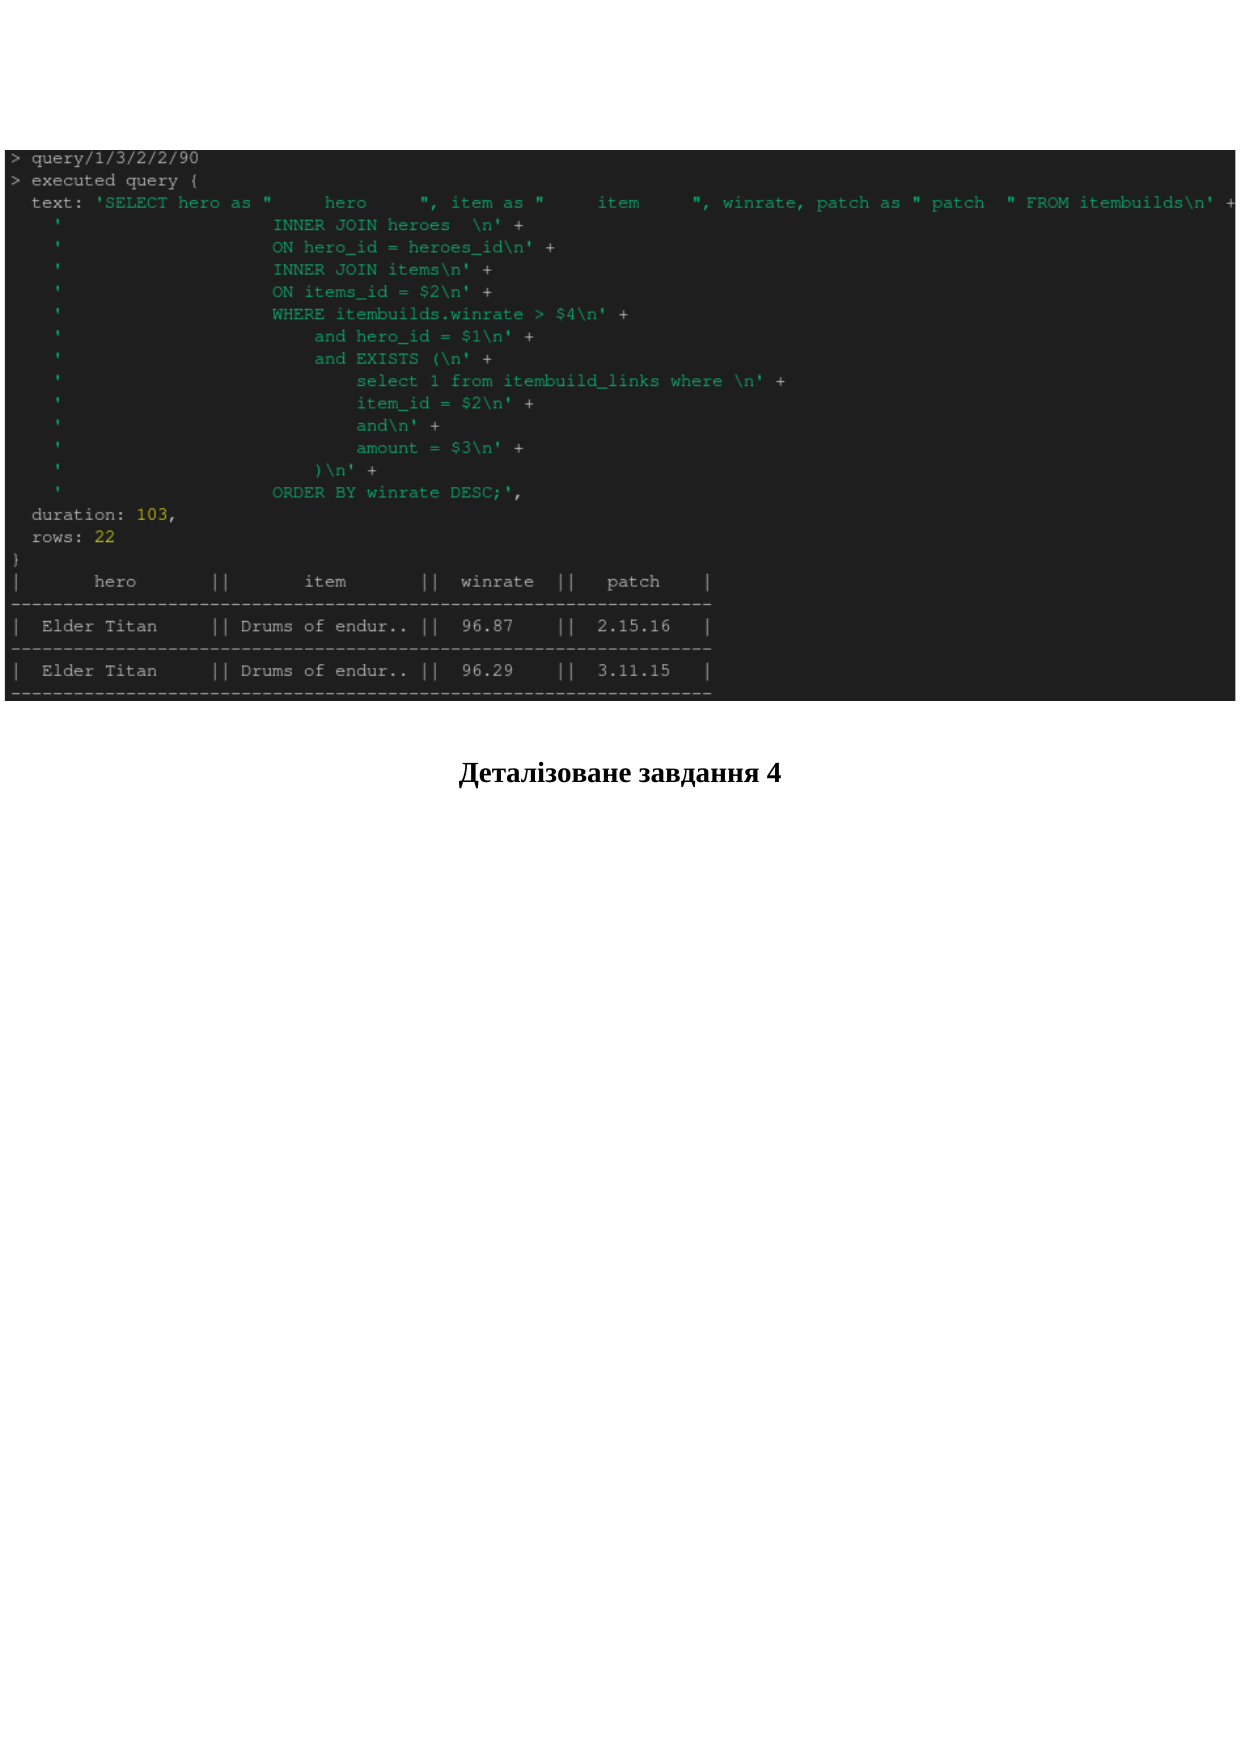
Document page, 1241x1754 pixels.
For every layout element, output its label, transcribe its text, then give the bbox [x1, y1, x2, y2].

text Деталізоване завдання 4 [150, 756, 1090, 789]
picture [4, 150, 1236, 701]
